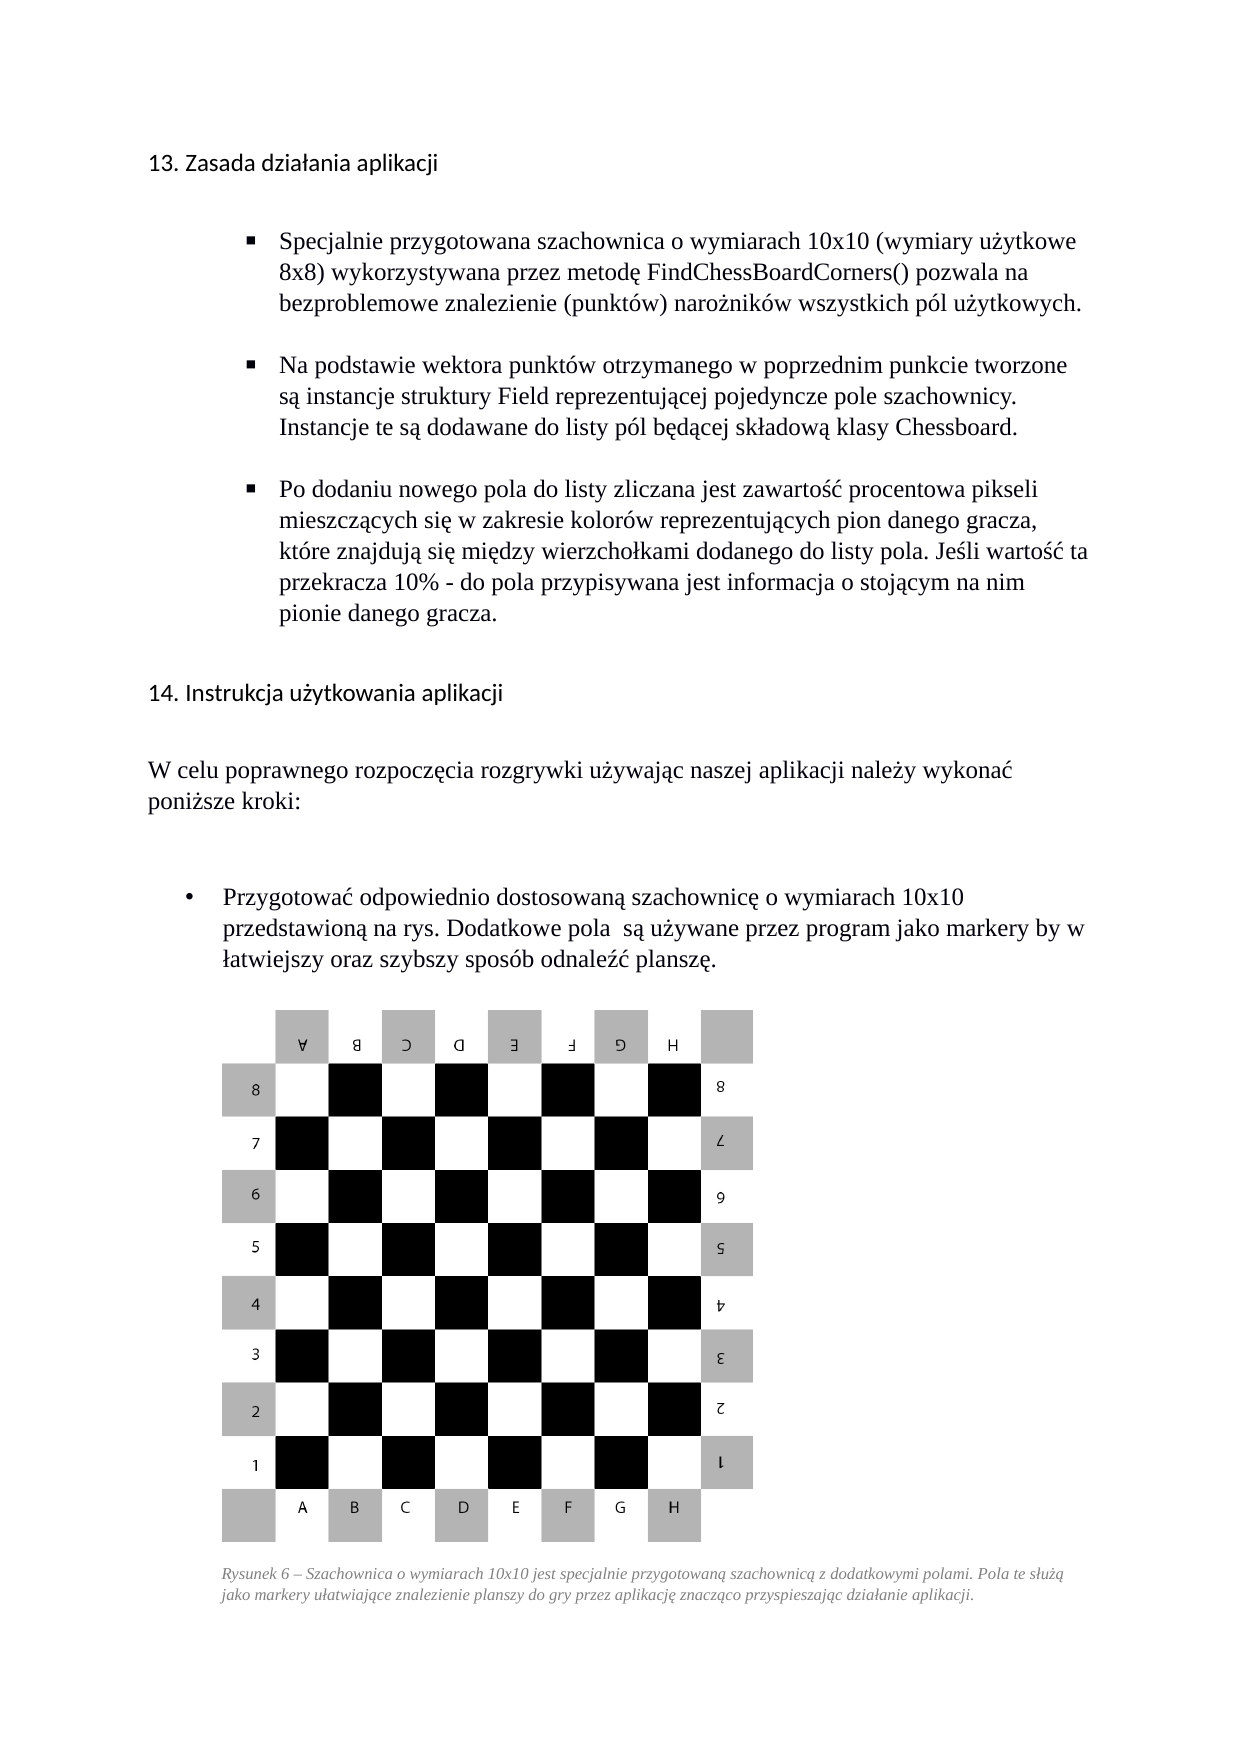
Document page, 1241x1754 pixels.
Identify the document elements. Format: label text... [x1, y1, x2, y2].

list Przygotować odpowiednio dostosowaną szachownicę o wymiarach 10x10 przedstawioną na rys. Dodatkowe pola są używane przez program jako markery by w łatwiejszy oraz szybszy sposób odnaleźć planszę. [185, 882, 1093, 973]
text Rysunek 6 – Szachownica o wymiarach 10x10 jest specjalnie przygotowaną szachownicą z dodatkowymi polami. Pola te służą jako markery ułatwiające znalezienie planszy do gry przez aplikację znacząco przyspieszając działanie aplikacji. [148, 1564, 1093, 1604]
list Specjalnie przygotowana szachownica o wymiarach 10x10 (wymiary użytkowe 8x8) wykorzystywana przez metodę FindChessBoardCorners() pozwala na bezproblemowe znalezienie (punktów) narożników wszystkich pól użytkowych. [241, 226, 1093, 317]
subtitle Instrukcja użytkowania aplikacji [148, 677, 1093, 708]
list Na podstawie wektora punktów otrzymanego w poprzednim punkcie tworzone są instancje struktury Field reprezentującej pojedyncze pole szachownicy. Instancje te są dodawane do listy pól będącej składową klasy Chessboard. [241, 350, 1093, 441]
subtitle Zasada działania aplikacji [148, 148, 1093, 178]
picture [222, 1010, 753, 1542]
list W celu poprawnego rozpoczęcia rozgrywki używając naszej aplikacji należy wykonać poniższe kroki: [148, 755, 1093, 815]
list Po dodaniu nowego pola do listy zliczana jest zawartość procentowa pikseli mieszczących się w zakresie kolorów reprezentujących pion danego gracza, które znajdują się między wierzchołkami dodanego do listy pola. Jeśli wartość ta przekracza 10% - do pola przypisywana jest informacja o stojącym na nim pionie danego gracza. [241, 474, 1093, 627]
